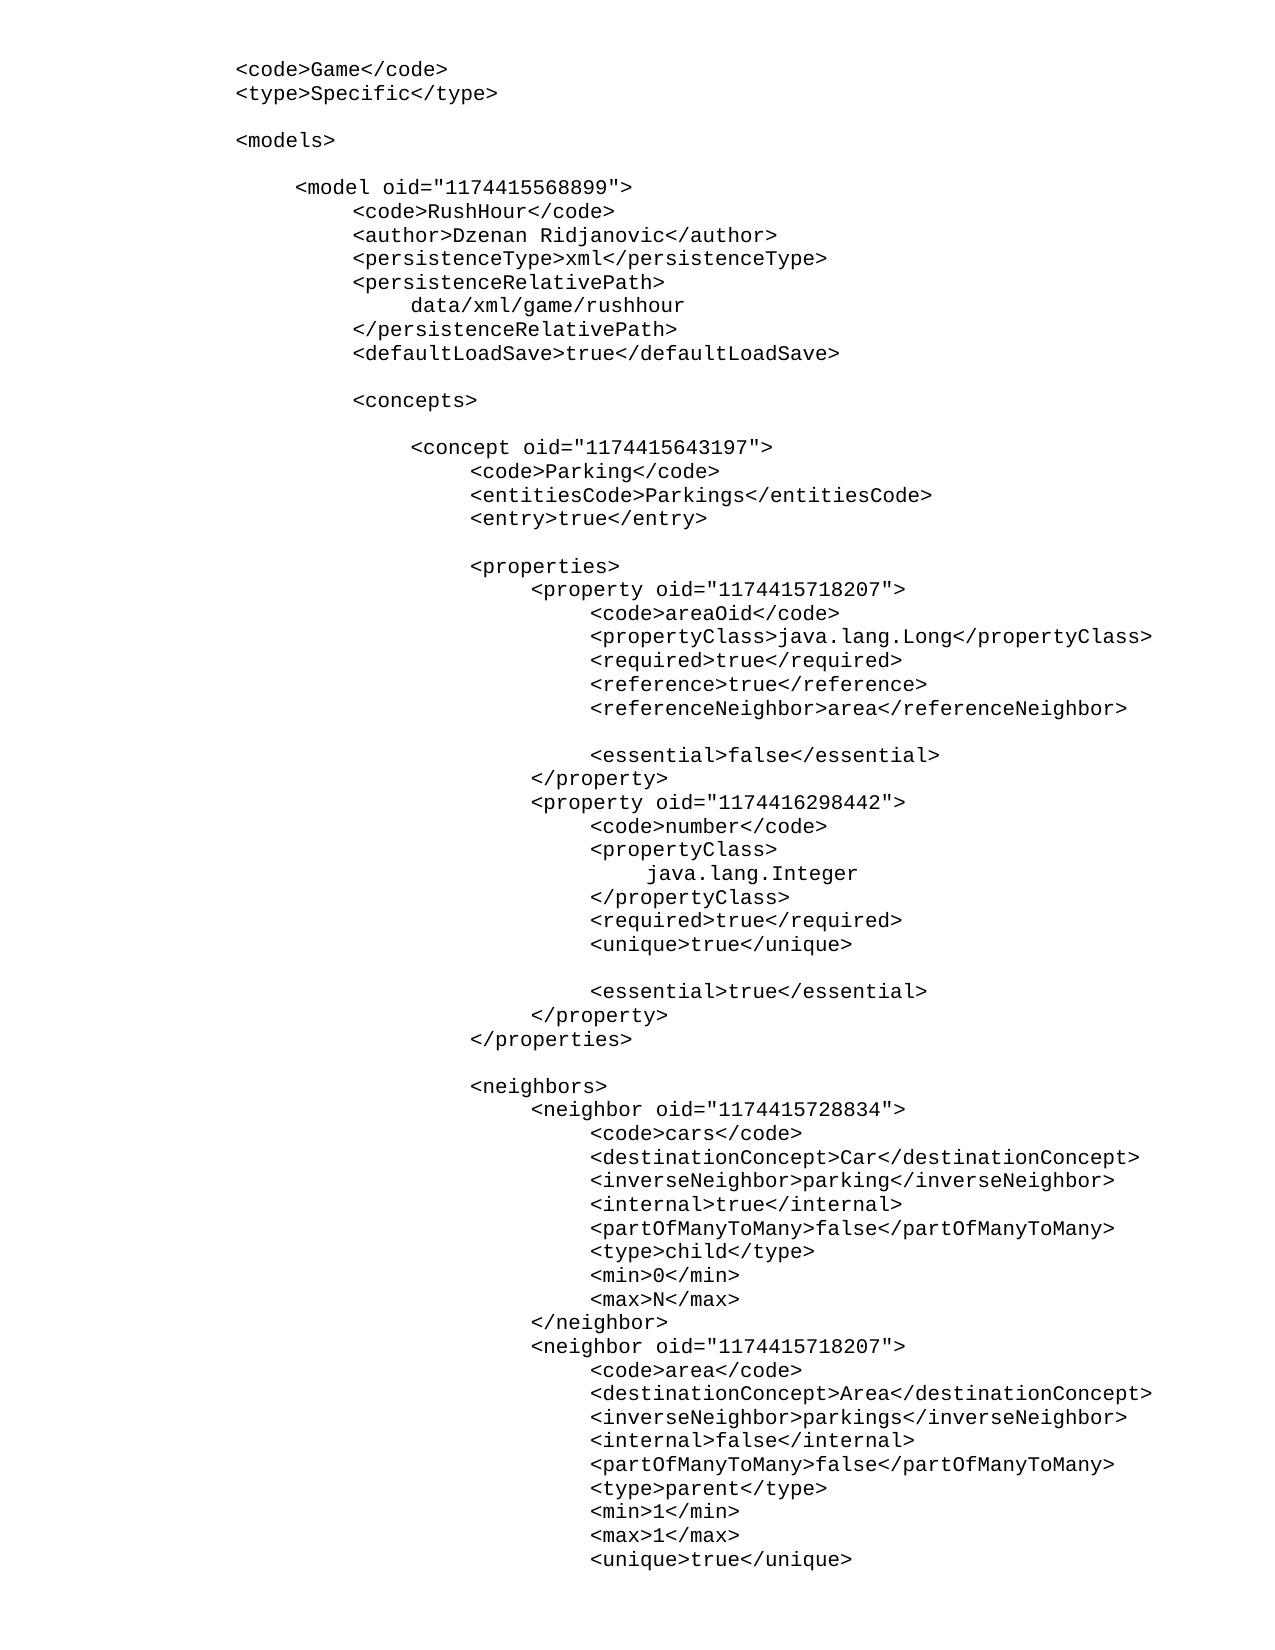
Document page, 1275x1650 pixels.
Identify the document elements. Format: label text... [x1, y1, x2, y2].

text </persistenceRelativePath> [118, 319, 1216, 343]
text <destinationConcept>Area</destinationConcept> [118, 1383, 1216, 1407]
text <unique>true</unique> [118, 1549, 1216, 1572]
text java.lang.Integer [118, 863, 1216, 887]
text <essential>false</essential> [118, 745, 1216, 768]
text <partOfManyToMany>false</partOfManyToMany> [118, 1454, 1216, 1478]
text <required>true</required> [118, 910, 1216, 934]
text </neighbor> [118, 1312, 1216, 1336]
text <code>Game</code> [118, 59, 1216, 83]
text <property oid="1174416298442"> [118, 792, 1216, 816]
text <model oid="1174415568899"> [118, 177, 1216, 201]
text </property> [118, 1005, 1216, 1028]
text </properties> [118, 1028, 1216, 1052]
text <property oid="1174415718207"> [118, 579, 1216, 603]
text <referenceNeighbor>area</referenceNeighbor> [118, 697, 1216, 721]
text <neighbors> [118, 1076, 1216, 1099]
text <max>N</max> [118, 1289, 1216, 1312]
text <essential>true</essential> [118, 981, 1216, 1005]
text <entry>true</entry> [118, 508, 1216, 532]
text <neighbor oid="1174415718207"> [118, 1336, 1216, 1359]
text <code>RushHour</code> [118, 201, 1216, 224]
text <code>cars</code> [118, 1123, 1216, 1147]
text <propertyClass>java.lang.Long</propertyClass> [118, 627, 1216, 650]
text <type>parent</type> [118, 1478, 1216, 1501]
text <code>area</code> [118, 1359, 1216, 1383]
text <destinationConcept>Car</destinationConcept> [118, 1147, 1216, 1170]
text <unique>true</unique> [118, 934, 1216, 958]
text <defaultLoadSave>true</defaultLoadSave> [118, 343, 1216, 366]
text <author>Dzenan Ridjanovic</author> [118, 224, 1216, 248]
text <concept oid="1174415643197"> [118, 437, 1216, 461]
text <reference>true</reference> [118, 674, 1216, 697]
text <type>Specific</type> [118, 83, 1216, 106]
text <concepts> [118, 390, 1216, 414]
text <inverseNeighbor>parkings</inverseNeighbor> [118, 1407, 1216, 1431]
text <persistenceRelativePath> [118, 272, 1216, 296]
text <type>child</type> [118, 1241, 1216, 1265]
text <inverseNeighbor>parking</inverseNeighbor> [118, 1170, 1216, 1194]
text <propertyClass> [118, 839, 1216, 863]
text <persistenceType>xml</persistenceType> [118, 248, 1216, 272]
text <code>areaOid</code> [118, 603, 1216, 627]
text data/xml/game/rushhour [118, 296, 1216, 319]
text <required>true</required> [118, 650, 1216, 674]
text <max>1</max> [118, 1525, 1216, 1549]
text <internal>false</internal> [118, 1431, 1216, 1454]
text <min>1</min> [118, 1501, 1216, 1525]
text </propertyClass> [118, 887, 1216, 910]
text <code>number</code> [118, 816, 1216, 839]
text <entitiesCode>Parkings</entitiesCode> [118, 485, 1216, 508]
text <properties> [118, 556, 1216, 579]
text <partOfManyToMany>false</partOfManyToMany> [118, 1218, 1216, 1241]
text <neighbor oid="1174415728834"> [118, 1099, 1216, 1123]
text </property> [118, 768, 1216, 792]
text <min>0</min> [118, 1265, 1216, 1289]
text <models> [118, 130, 1216, 154]
text <code>Parking</code> [118, 461, 1216, 485]
text <internal>true</internal> [118, 1194, 1216, 1218]
